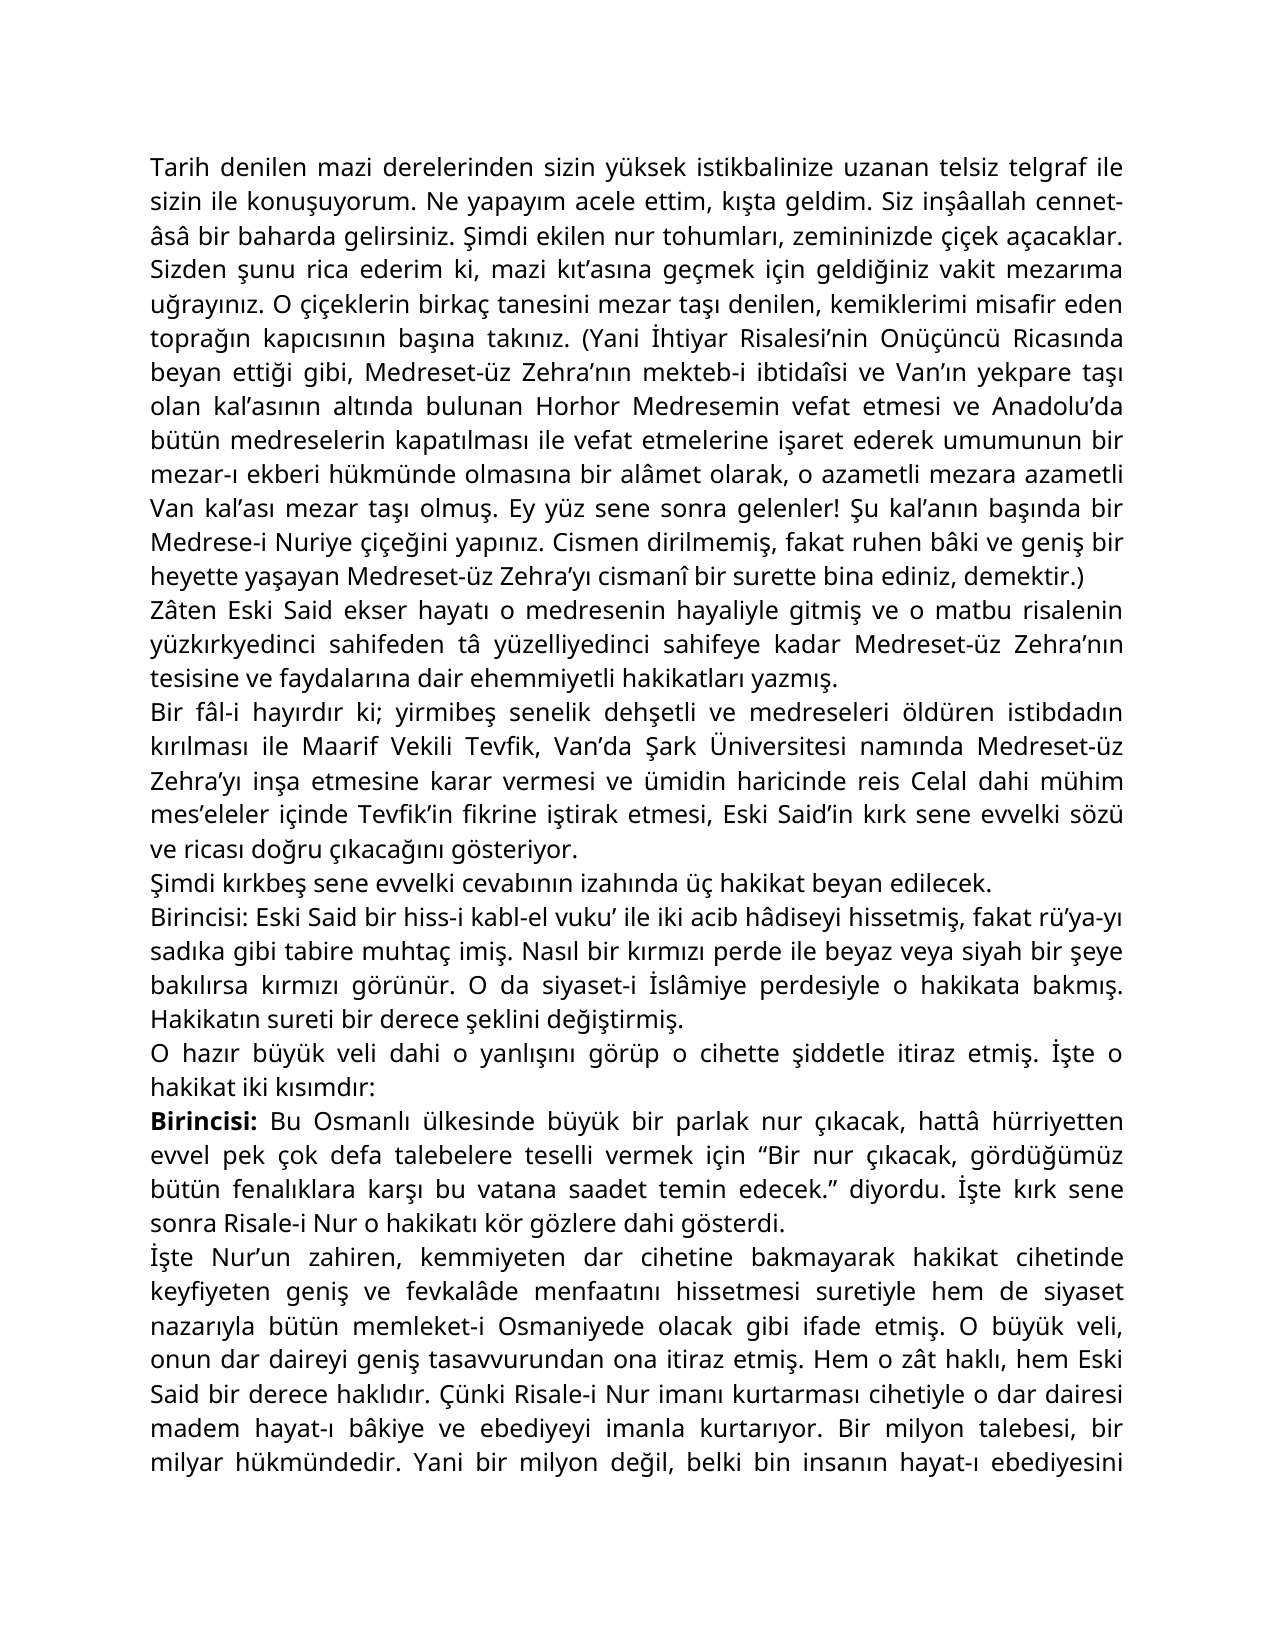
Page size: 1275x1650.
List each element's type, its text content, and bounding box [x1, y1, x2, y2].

text Bir fâl-i hayırdır ki; yirmibeş senelik dehşetli ve medreseleri öldüren istibdadın kırılması ile Maarif Vekili Tevfik, Van’da Şark Üniversitesi namında Medreset-üz Zehra’yı inşa etmesine karar vermesi ve ümidin haricinde reis Celal dahi mühim mes’eleler içinde Tevfik’in fikrine iştirak etmesi, Eski Said’in kırk sene evvelki sözü ve ricası doğru çıkacağını gösteriyor. [150, 695, 1125, 865]
text Zâten Eski Said ekser hayatı o medresenin hayaliyle gitmiş ve o matbu risalenin yüzkırkyedinci sahifeden tâ yüzelliyedinci sahifeye kadar Medreset-üz Zehra’nın tesisine ve faydalarına dair ehemmiyetli hakikatları yazmış. [150, 593, 1125, 695]
text O hazır büyük veli dahi o yanlışını görüp o cihette şiddetle itiraz etmiş. İşte o hakikat iki kısımdır: [150, 1036, 1125, 1104]
text Şimdi kırkbeş sene evvelki cevabının izahında üç hakikat beyan edilecek. [150, 865, 1125, 899]
text İşte Nur’un zahiren, kemmiyeten dar cihetine bakmayarak hakikat cihetinde keyfiyeten geniş ve fevkalâde menfaatını hissetmesi suretiyle hem de siyaset nazarıyla bütün memleket-i Osmaniyede olacak gibi ifade etmiş. O büyük veli, onun dar daireyi geniş tasavvurundan ona itiraz etmiş. Hem o zât haklı, hem Eski Said bir derece haklıdır. Çünki Risale-i Nur imanı kurtarması cihetiyle o dar dairesi madem hayat-ı bâkiye ve ebediyeyi imanla kurtarıyor. Bir milyon talebesi, bir milyar hükmündedir. Yani bir milyon değil, belki bin insanın hayat-ı ebediyesini [150, 1240, 1125, 1478]
text Tarih denilen mazi derelerinden sizin yüksek istikbalinize uzanan telsiz telgraf ile sizin ile konuşuyorum. Ne yapayım acele ettim, kışta geldim. Siz inşâallah cennet-âsâ bir baharda gelirsiniz. Şimdi ekilen nur tohumları, zemininizde çiçek açacaklar. Sizden şunu rica ederim ki, mazi kıt’asına geçmek için geldiğiniz vakit mezarıma uğrayınız. O çiçeklerin birkaç tanesini mezar taşı denilen, kemiklerimi misafir eden toprağın kapıcısının başına takınız. (Yani İhtiyar Risalesi’nin Onüçüncü Ricasında beyan ettiği gibi, Medreset-üz Zehra’nın mekteb-i ibtidaîsi ve Van’ın yekpare taşı olan kal’asının altında bulunan Horhor Medresemin vefat etmesi ve Anadolu’da bütün medreselerin kapatılması ile vefat etmelerine işaret ederek umumunun bir mezar-ı ekberi hükmünde olmasına bir alâmet olarak, o azametli mezara azametli Van kal’ası mezar taşı olmuş. Ey yüz sene sonra gelenler! Şu kal’anın başında bir Medrese-i Nuriye çiçeğini yapınız. Cismen dirilmemiş, fakat ruhen bâki ve geniş bir heyette yaşayan Medreset-üz Zehra’yı cismanî bir surette bina ediniz, demektir.) [150, 150, 1125, 593]
text Birincisi: Eski Said bir hiss-i kabl-el vuku’ ile iki acib hâdiseyi hissetmiş, fakat rü’ya-yı sadıka gibi tabire muhtaç imiş. Nasıl bir kırmızı perde ile beyaz veya siyah bir şeye bakılırsa kırmızı görünür. O da siyaset-i İslâmiye perdesiyle o hakikata bakmış. Hakikatın sureti bir derece şeklini değiştirmiş. [150, 899, 1125, 1036]
text Birincisi: Bu Osmanlı ülkesinde büyük bir parlak nur çıkacak, hattâ hürriyetten evvel pek çok defa talebelere teselli vermek için “Bir nur çıkacak, gördüğümüz bütün fenalıklara karşı bu vatana saadet temin edecek.” diyordu. İşte kırk sene sonra Risale-i Nur o hakikatı kör gözlere dahi gösterdi. [150, 1104, 1125, 1240]
